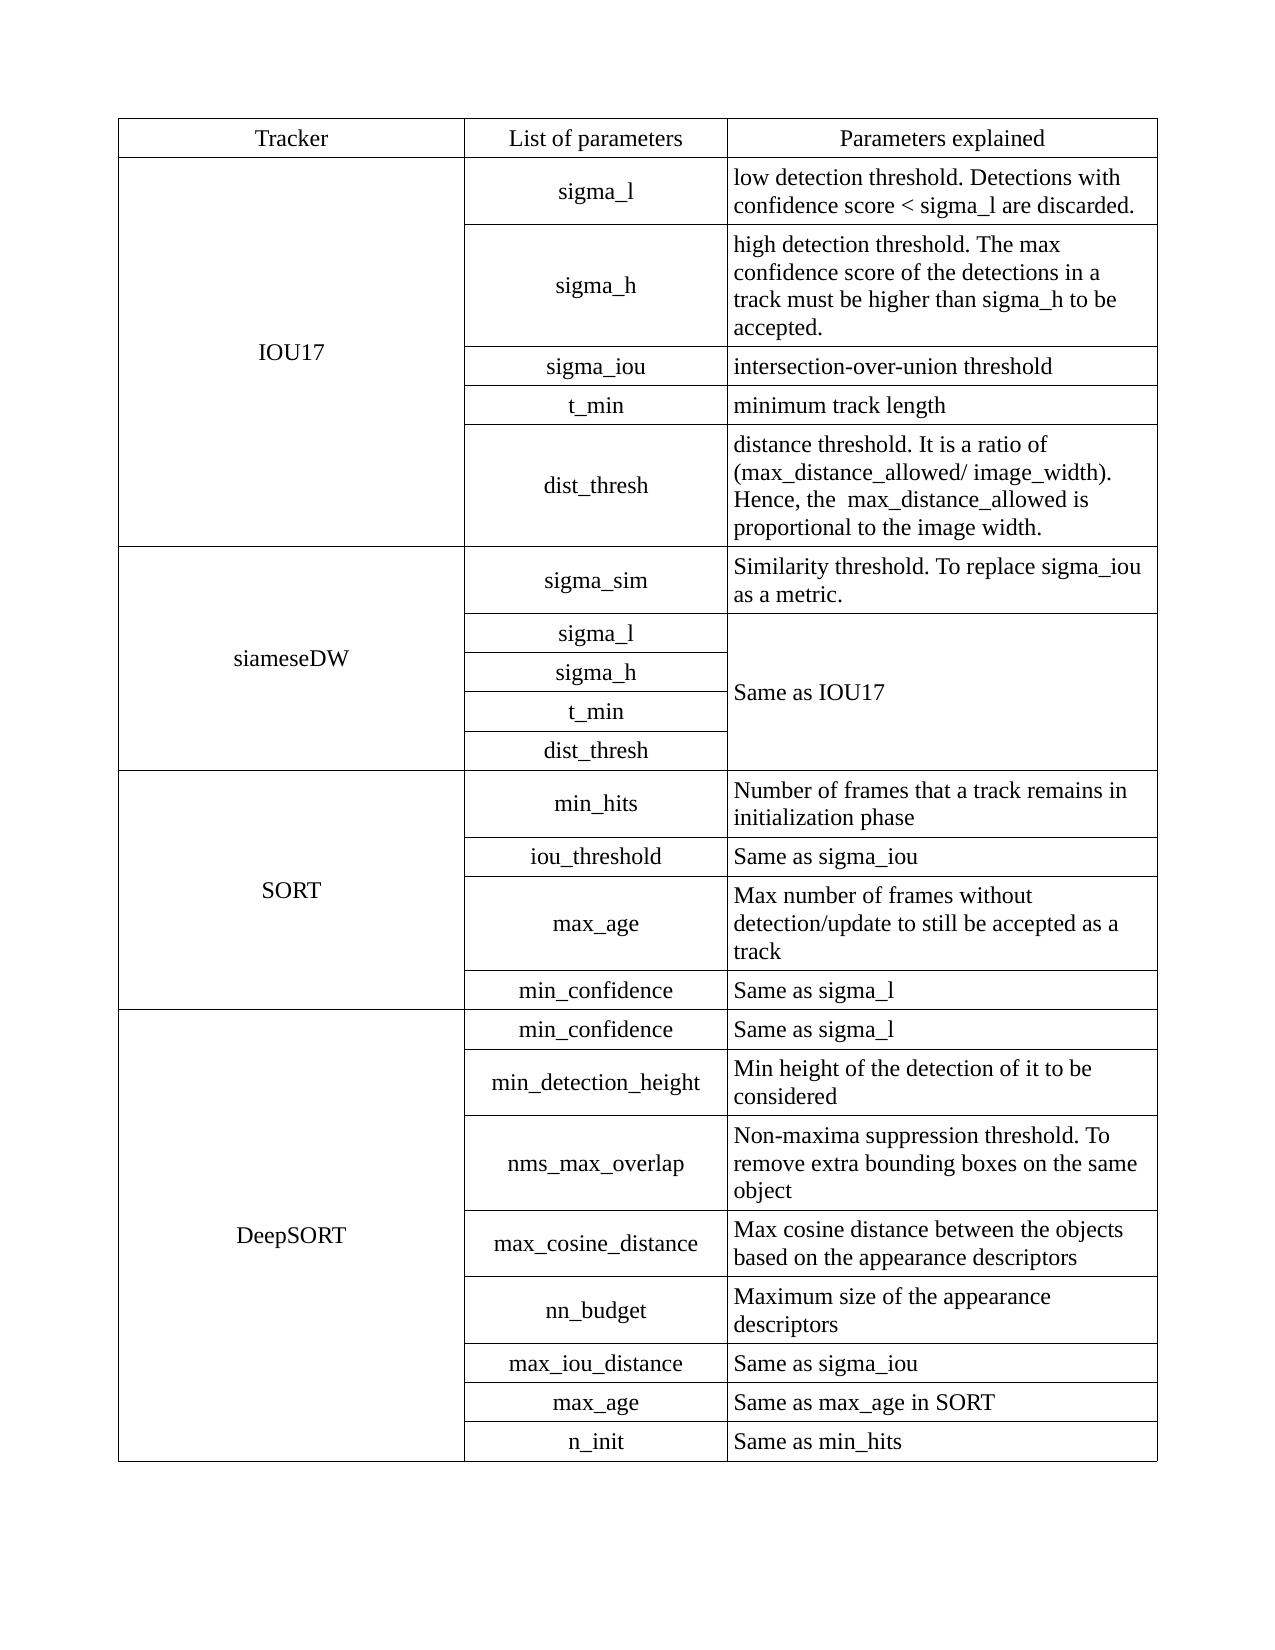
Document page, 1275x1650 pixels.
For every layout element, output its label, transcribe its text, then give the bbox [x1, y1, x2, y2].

table_cell Same as sigma_l [728, 971, 1157, 1009]
table_cell iou_threshold [465, 838, 727, 876]
table_cell high detection threshold. The max confidence score of the detections in a track must be higher than sigma_h to be accepted. [728, 225, 1157, 346]
table_cell max_iou_distance [465, 1344, 727, 1382]
table_cell sigma_l [465, 158, 727, 224]
table_cell Maximum size of the appearance descriptors [728, 1277, 1157, 1343]
table_cell DeepSORT [119, 1010, 464, 1461]
table_cell dist_thresh [465, 425, 727, 546]
table_cell Min height of the detection of it to be considered [728, 1050, 1157, 1115]
table_cell sigma_sim [465, 547, 727, 613]
table_cell minimum track length [728, 386, 1157, 424]
table_cell Max cosine distance between the objects based on the appearance descriptors [728, 1211, 1157, 1276]
table_cell nn_budget [465, 1277, 727, 1343]
table_cell max_age [465, 877, 727, 970]
table_cell intersection-over-union threshold [728, 347, 1157, 385]
table_cell Same as min_hits [728, 1422, 1157, 1461]
table_cell Similarity threshold. To replace sigma_iou as a metric. [728, 547, 1157, 613]
table_cell t_min [465, 692, 727, 731]
table_cell Same as sigma_l [728, 1010, 1157, 1048]
table_cell siameseDW [119, 547, 464, 770]
table_cell dist_thresh [465, 732, 727, 770]
table_cell sigma_l [465, 614, 727, 652]
table_header Tracker [119, 119, 464, 157]
table_cell Non-maxima suppression threshold. To remove extra bounding boxes on the same object [728, 1116, 1157, 1209]
table_cell sigma_h [465, 653, 727, 691]
table_cell low detection threshold. Detections with confidence score < sigma_l are discarded. [728, 158, 1157, 224]
table_cell min_confidence [465, 1010, 727, 1048]
table_cell Same as sigma_iou [728, 1344, 1157, 1382]
table_cell n_init [465, 1422, 727, 1461]
table_cell t_min [465, 386, 727, 424]
table_cell nms_max_overlap [465, 1116, 727, 1209]
table_cell Max number of frames without detection/update to still be accepted as a track [728, 877, 1157, 970]
table_cell max_cosine_distance [465, 1211, 727, 1276]
table_cell Number of frames that a track remains in initialization phase [728, 771, 1157, 837]
table_header Parameters explained [728, 119, 1157, 157]
table_cell sigma_iou [465, 347, 727, 385]
table_cell max_age [465, 1383, 727, 1421]
table_cell min_confidence [465, 971, 727, 1009]
table_cell SORT [119, 771, 464, 1009]
table_header List of parameters [465, 119, 727, 157]
table_cell distance threshold. It is a ratio of (max_distance_allowed/ image_width). Hence, the max_distance_allowed is proportional to the image width. [728, 425, 1157, 546]
table_cell sigma_h [465, 225, 727, 346]
table_cell Same as max_age in SORT [728, 1383, 1157, 1421]
table_cell Same as sigma_iou [728, 838, 1157, 876]
table_cell min_detection_height [465, 1050, 727, 1115]
table_cell min_hits [465, 771, 727, 837]
table_cell Same as IOU17 [728, 614, 1157, 770]
table_cell IOU17 [119, 158, 464, 546]
